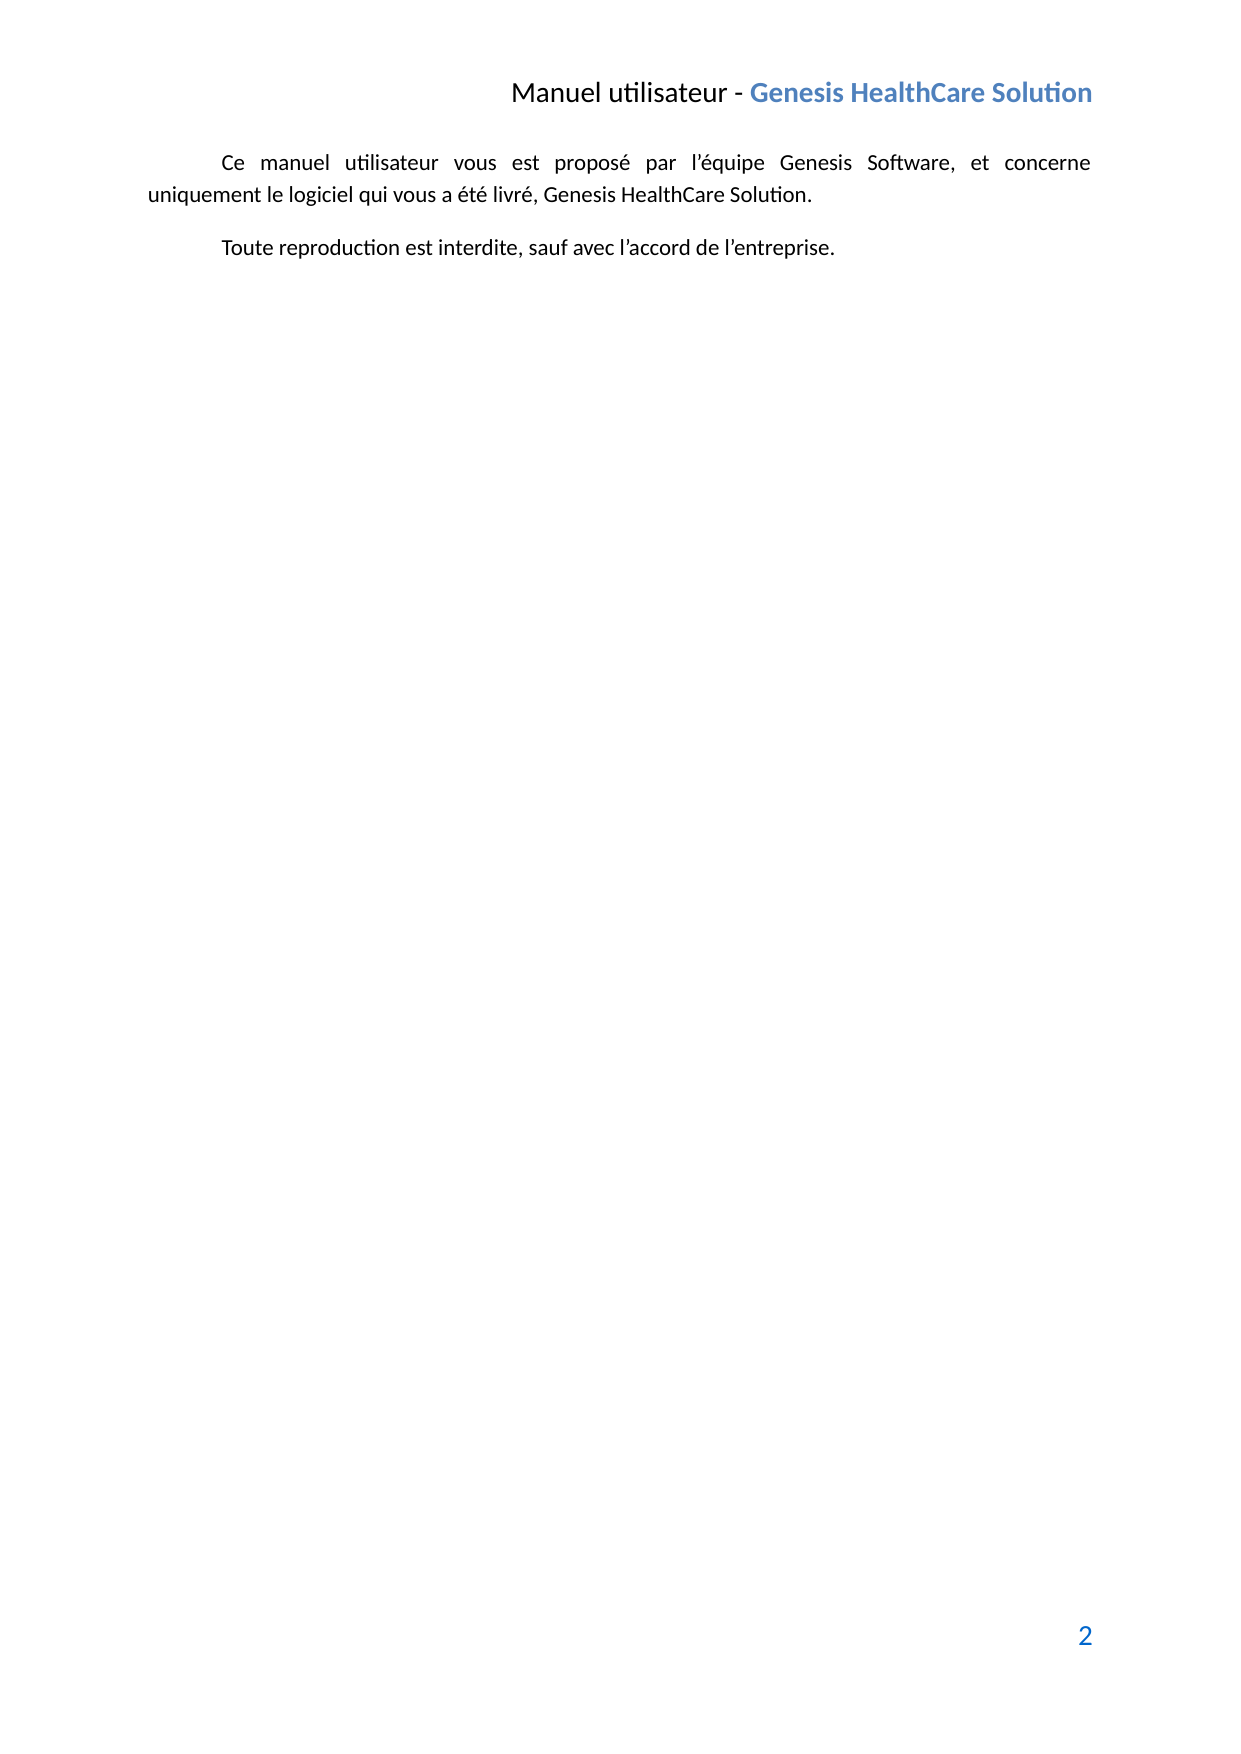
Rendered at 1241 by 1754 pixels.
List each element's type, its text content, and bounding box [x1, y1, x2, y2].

text Ce manuel utilisateur vous est proposé par l’équipe Genesis Software, et concerne uniquement le logiciel qui vous a été livré, Genesis HealthCare Solution. [148, 148, 1093, 208]
text Toute reproduction est interdite, sauf avec l’accord de l’entreprise. [148, 233, 1093, 261]
